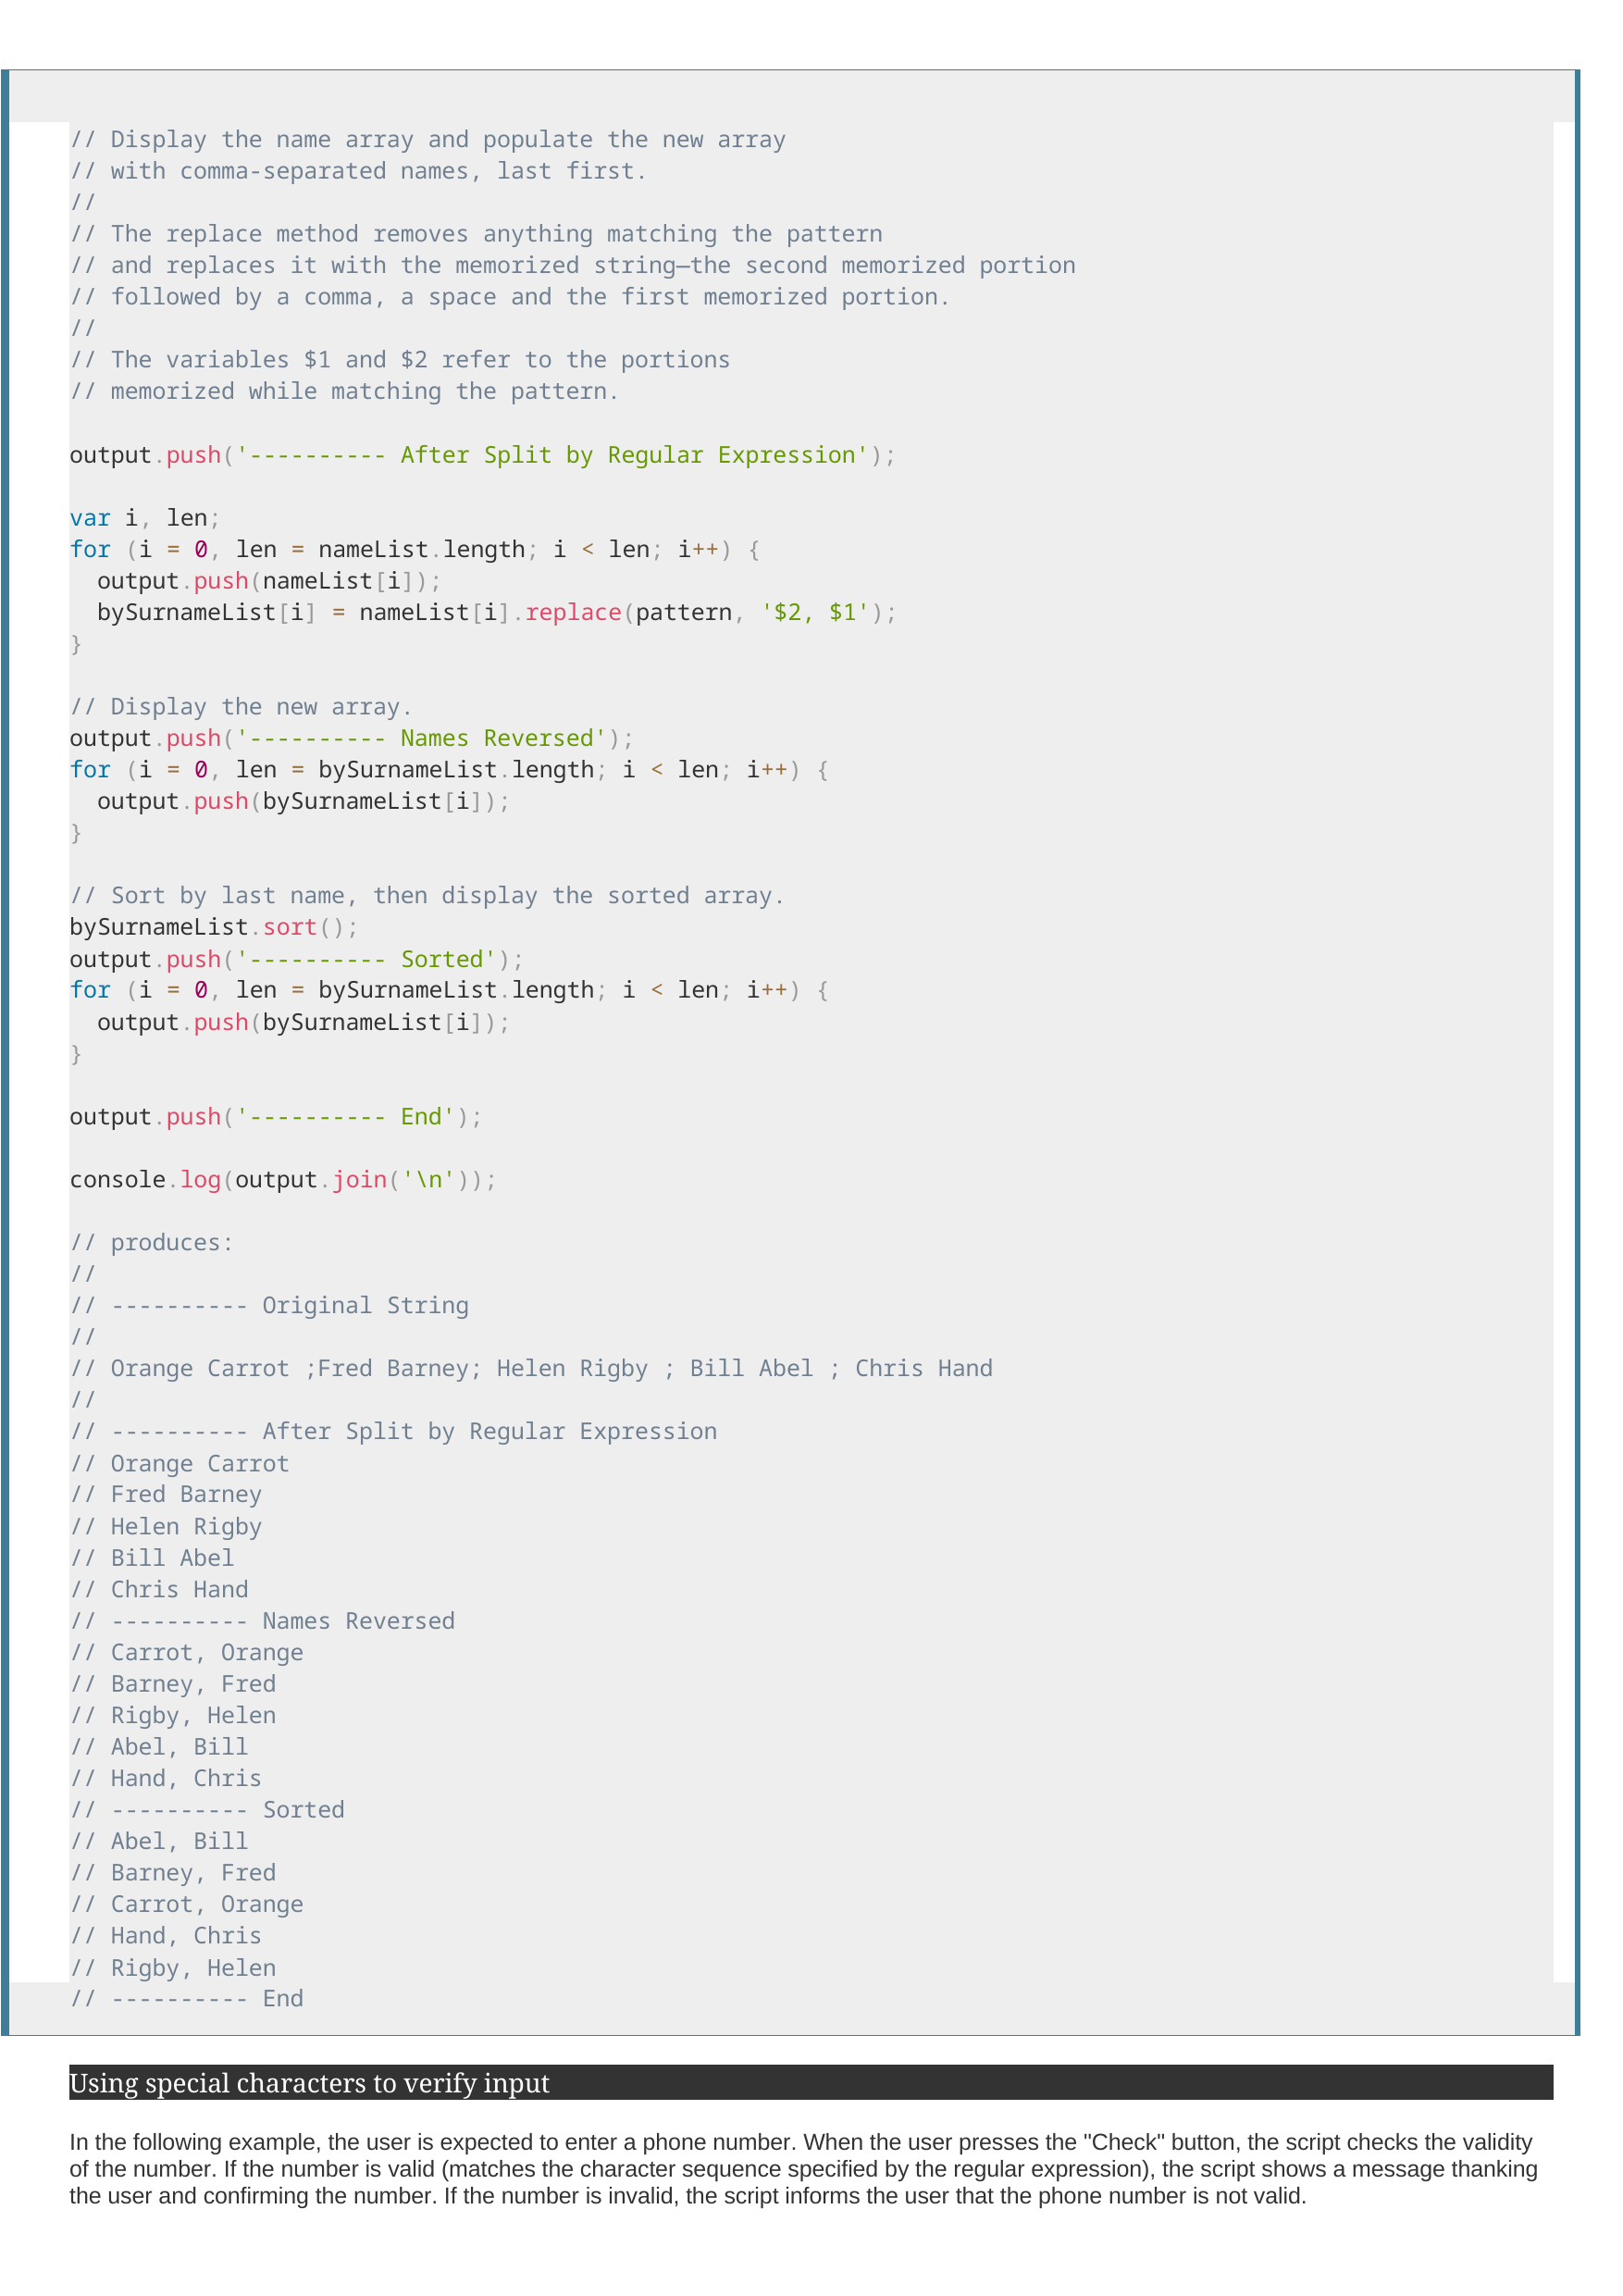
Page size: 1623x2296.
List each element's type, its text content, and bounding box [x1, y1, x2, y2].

text } [69, 816, 1554, 848]
text // Sort by last name, then display the sorted array. [69, 879, 1554, 911]
text // The replace method removes anything matching the pattern [69, 217, 1554, 249]
text // memorized while matching the pattern. [69, 375, 1554, 406]
text console.log(output.join('\n')); [69, 1163, 1554, 1195]
text var i, len; [69, 501, 1554, 532]
text // ---------- Names Reversed [69, 1604, 1554, 1635]
text // Helen Rigby [69, 1509, 1554, 1541]
text // ---------- End [9, 1961, 1575, 2035]
text // Orange Carrot ;Fred Barney; Helen Rigby ; Bill Abel ; Chris Hand [69, 1352, 1554, 1384]
text // produces: [69, 1226, 1554, 1258]
text output.push(bySurnameList[i]); [69, 785, 1554, 816]
subtitle Using special characters to verify input [69, 2065, 1554, 2100]
text // [69, 1258, 1554, 1289]
text // Abel, Bill [69, 1731, 1554, 1762]
text // Chris Hand [69, 1572, 1554, 1604]
text output.push(bySurnameList[i]); [69, 1005, 1554, 1036]
text // [69, 1384, 1554, 1415]
text // Hand, Chris [69, 1762, 1554, 1793]
text // [69, 186, 1554, 217]
text // Hand, Chris [69, 1919, 1554, 1951]
text // Orange Carrot [69, 1446, 1554, 1478]
text // Carrot, Orange [69, 1635, 1554, 1668]
text // [69, 312, 1554, 343]
text output.push('---------- Sorted'); [69, 942, 1554, 974]
text // Display the new array. [69, 690, 1554, 722]
text // followed by a comma, a space and the first memorized portion. [69, 280, 1554, 312]
text // with comma-separated names, last first. [69, 155, 1554, 186]
text } [69, 1036, 1554, 1068]
text // Rigby, Helen [69, 1951, 1554, 1961]
text // ---------- Sorted [69, 1793, 1554, 1825]
text // Bill Abel [69, 1541, 1554, 1572]
text bySurnameList[i] = nameList[i].replace(pattern, '$2, $1'); [69, 595, 1554, 627]
text // Barney, Fred [69, 1856, 1554, 1888]
text for (i = 0, len = bySurnameList.length; i < len; i++) { [69, 753, 1554, 785]
text } [69, 627, 1554, 659]
text // Abel, Bill [69, 1825, 1554, 1856]
text // The variables $1 and $2 refer to the portions [69, 343, 1554, 375]
text output.push('---------- End'); [69, 1099, 1554, 1131]
text // Fred Barney [69, 1478, 1554, 1509]
text // Rigby, Helen [69, 1699, 1554, 1731]
text // ---------- Original String [69, 1289, 1554, 1321]
text output.push(nameList[i]); [69, 564, 1554, 595]
text bySurnameList.sort(); [69, 911, 1554, 942]
text // [69, 1321, 1554, 1352]
text for (i = 0, len = bySurnameList.length; i < len; i++) { [69, 974, 1554, 1005]
text // Carrot, Orange [69, 1888, 1554, 1919]
text In the following example, the user is expected to enter a phone number. When the user presses the "Check" button, the script checks the validity of the number. If the number is valid (matches the character sequence specified by the regular expression), the script shows a message thanking the user and confirming the number. If the number is invalid, the script informs the user that the phone number is not valid. [69, 2129, 1554, 2209]
text // and replaces it with the memorized string—the second memorized portion [69, 249, 1554, 280]
text for (i = 0, len = nameList.length; i < len; i++) { [69, 532, 1554, 564]
text output.push('---------- After Split by Regular Expression'); [69, 438, 1554, 469]
text // Barney, Fred [69, 1668, 1554, 1699]
text // Display the name array and populate the new array [69, 122, 1554, 155]
text output.push('---------- Names Reversed'); [69, 722, 1554, 753]
text // ---------- After Split by Regular Expression [69, 1415, 1554, 1446]
